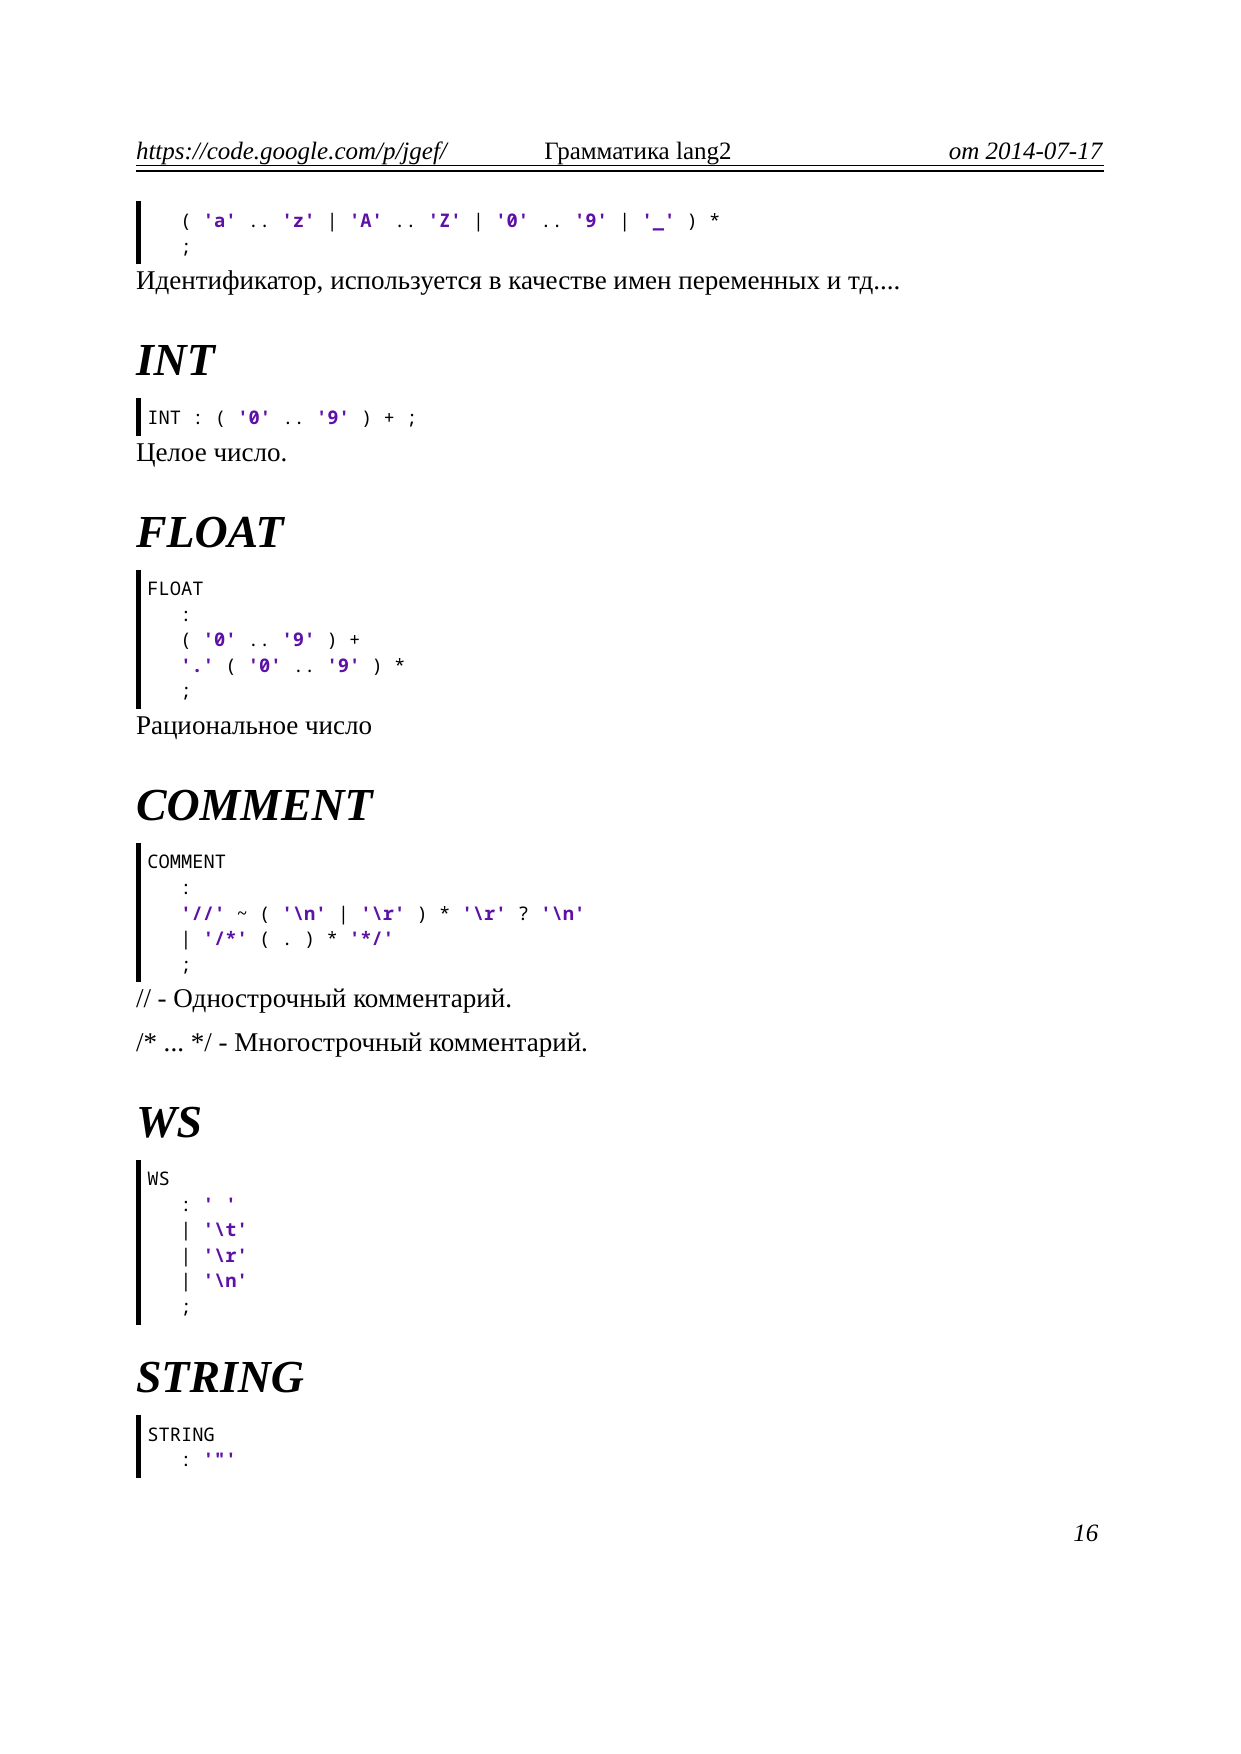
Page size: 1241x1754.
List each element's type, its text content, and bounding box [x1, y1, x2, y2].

text /* ... */ - Многострочный комментарий. [136, 1026, 1104, 1057]
text : [141, 601, 1104, 626]
text Целое число. [136, 436, 1104, 467]
text INT : ( '0' .. '9' ) + ; [141, 398, 1104, 436]
subtitle FLOAT [136, 504, 1104, 557]
text ; [141, 677, 1104, 709]
text COMMENT [141, 843, 1104, 874]
subtitle WS [136, 1094, 1104, 1147]
subtitle INT [136, 333, 1104, 386]
text // - Однострочный комментарий. [136, 982, 1104, 1013]
text '.' ( '0' .. '9' ) * [141, 652, 1104, 677]
text STRING [141, 1415, 1104, 1446]
text ; [141, 233, 1104, 264]
text | '\r' [141, 1242, 1104, 1268]
subtitle STRING [136, 1350, 1104, 1402]
subtitle COMMENT [136, 778, 1104, 830]
text | '\n' [141, 1268, 1104, 1293]
text ; [141, 951, 1104, 982]
text '//' ~ ( '\n' | '\r' ) * '\r' ? '\n' [141, 900, 1104, 925]
text Идентификатор, используется в качестве имен переменных и тд.... [136, 264, 1104, 296]
text ; [141, 1293, 1104, 1325]
text WS [141, 1160, 1104, 1191]
text Рациональное число [136, 709, 1104, 740]
text : [141, 874, 1104, 900]
text ( 'a' .. 'z' | 'A' .. 'Z' | '0' .. '9' | '_' ) * [141, 201, 1104, 233]
text : ' ' [141, 1191, 1104, 1217]
text : '"' [141, 1446, 1104, 1478]
text ( '0' .. '9' ) + [141, 626, 1104, 652]
text | '/*' ( . ) * '*/' [141, 925, 1104, 951]
text | '\t' [141, 1217, 1104, 1242]
text FLOAT [136, 569, 1104, 601]
